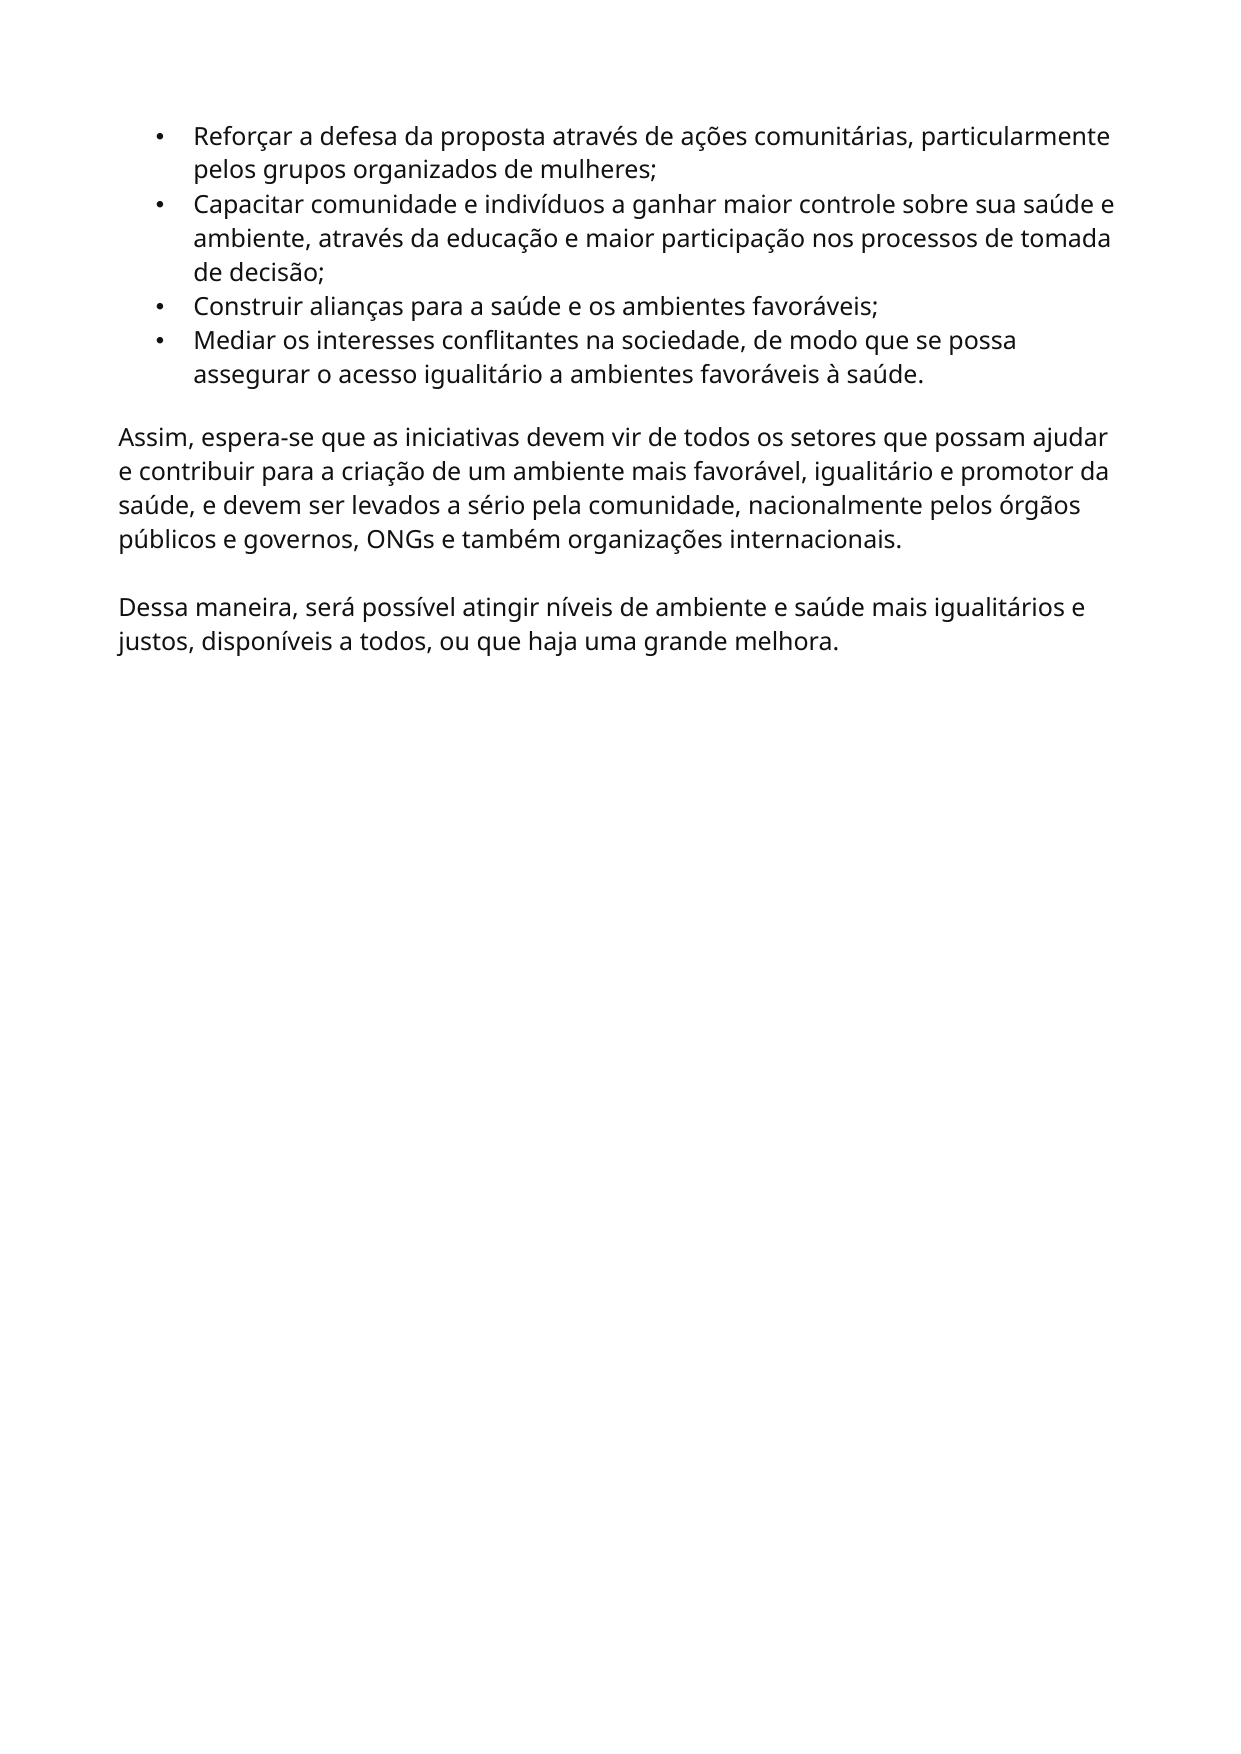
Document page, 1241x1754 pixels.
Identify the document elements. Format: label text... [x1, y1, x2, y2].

list Reforçar a defesa da proposta através de ações comunitárias, particularmente pelos grupos organizados de mulheres; [156, 118, 1122, 186]
list Capacitar comunidade e indivíduos a ganhar maior controle sobre sua saúde e ambiente, através da educação e maior participação nos processos de tomada de decisão; [156, 186, 1122, 288]
text Assim, espera-se que as iniciativas devem vir de todos os setores que possam ajudar e contribuir para a criação de um ambiente mais favorável, igualitário e promotor da saúde, e devem ser levados a sério pela comunidade, nacionalmente pelos órgãos públicos e governos, ONGs e também organizações internacionais. Dessa maneira, será possível atingir níveis de ambiente e saúde mais igualitários e justos, disponíveis a todos, ou que haja uma grande melhora. [118, 419, 1122, 658]
list Construir alianças para a saúde e os ambientes favoráveis; [156, 288, 1122, 322]
list Mediar os interesses conflitantes na sociedade, de modo que se possa assegurar o acesso igualitário a ambientes favoráveis à saúde. [156, 322, 1122, 391]
